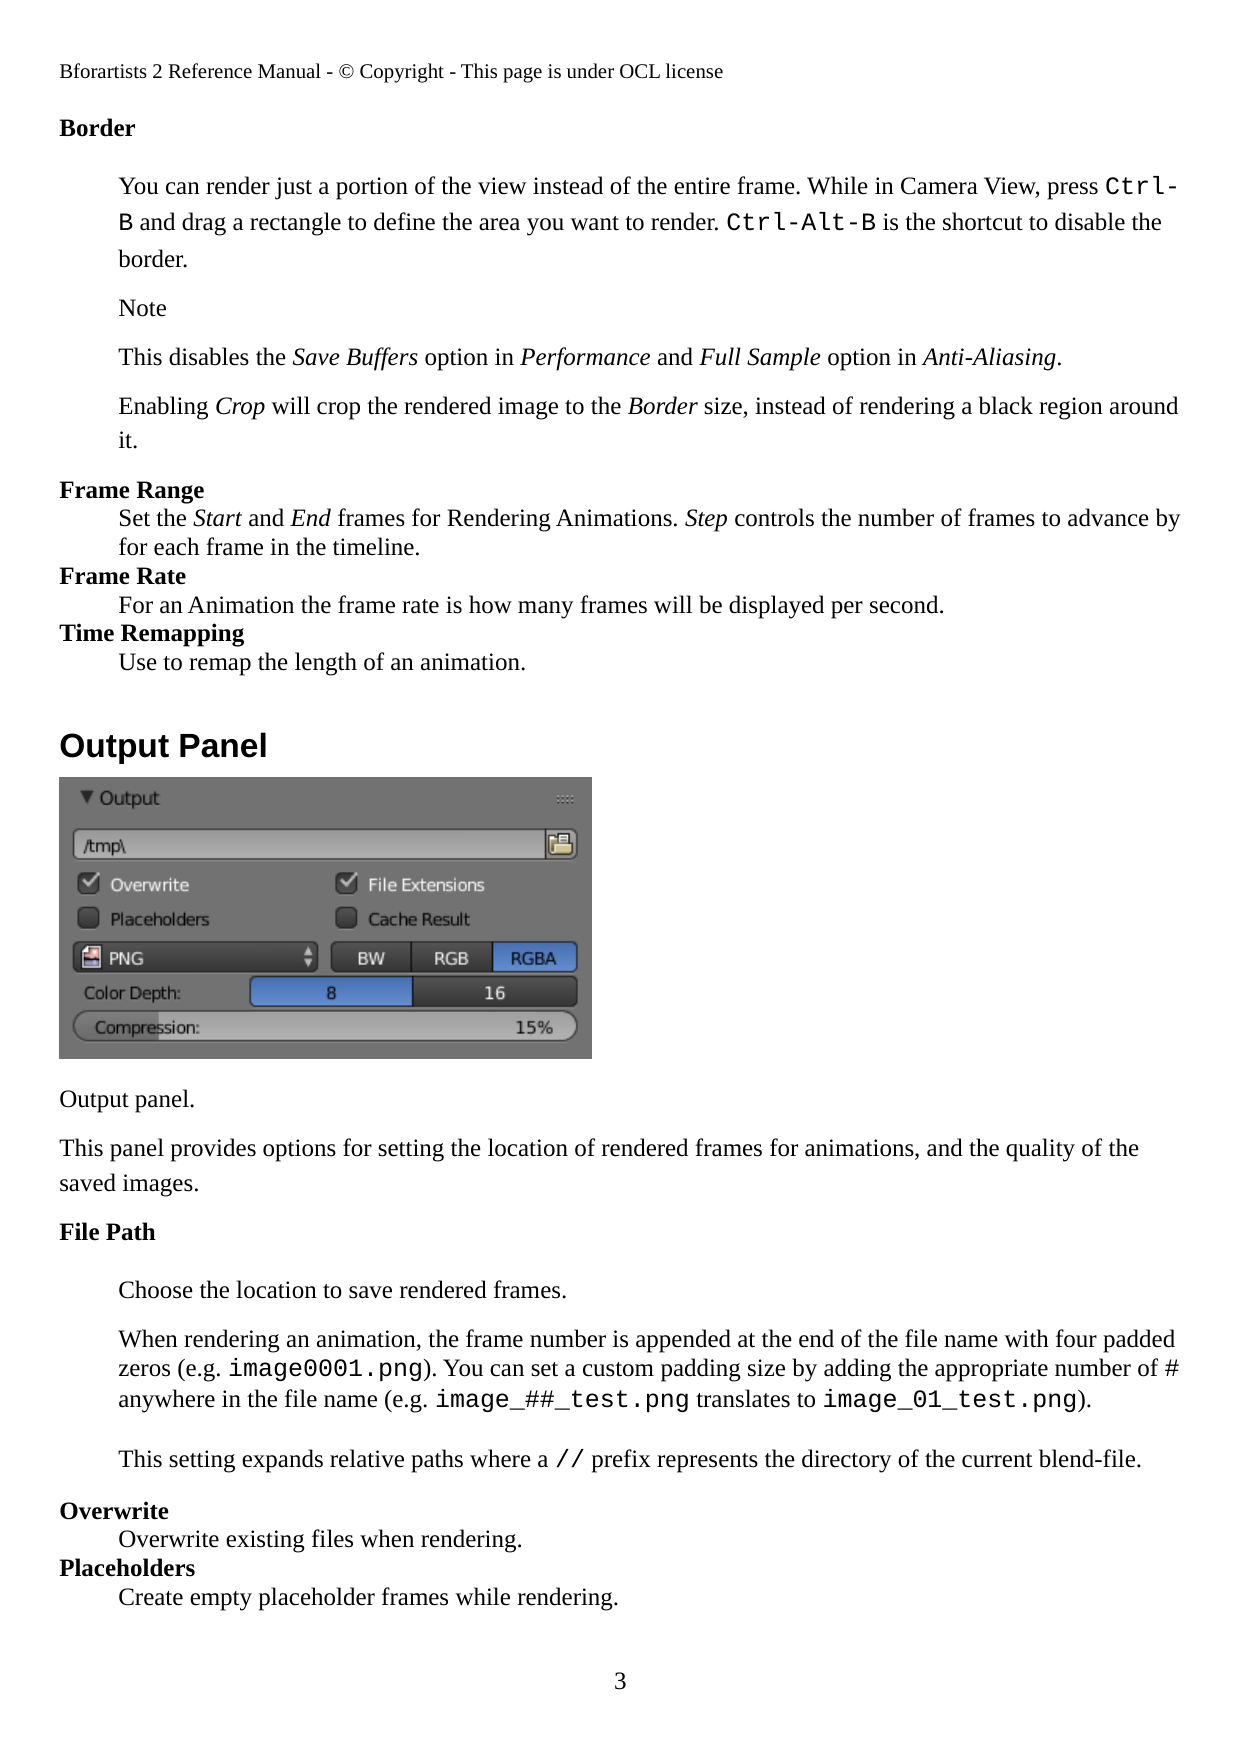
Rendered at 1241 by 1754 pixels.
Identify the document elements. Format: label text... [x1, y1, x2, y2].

text Choose the location to save rendered frames. [118, 1275, 1181, 1304]
subtitle Border [59, 113, 1181, 141]
picture [59, 777, 592, 1059]
list When rendering an animation, the frame number is appended at the end of the file name with four padded zeros (e.g. image0001.png). You can set a custom padding size by adding the appropriate number of # anywhere in the file name (e.g. image_##_test.png translates to image_01_test.png). [118, 1324, 1181, 1415]
text Output panel. [59, 1084, 1181, 1113]
subtitle File Path [59, 1217, 1181, 1246]
subtitle Placeholders [59, 1553, 1181, 1582]
subtitle Time Remapping [59, 618, 1181, 647]
text This setting expands relative paths where a // prefix represents the directory of the current blend-file. [118, 1444, 1181, 1475]
subtitle Output Panel [59, 726, 1181, 765]
subtitle Frame Rate [59, 561, 1181, 590]
list Set the Start and End frames for Rendering Animations. Step controls the number of frames to advance by for each frame in the timeline. [118, 503, 1181, 561]
list Create empty placeholder frames while rendering. [118, 1582, 1181, 1611]
list For an Animation the frame rate is how many frames will be displayed per second. [118, 590, 1181, 618]
text This disables the Save Buffers option in Performance and Full Sample option in Anti-Aliasing. [118, 342, 1181, 371]
text You can render just a portion of the view instead of the entire frame. While in Camera View, press Ctrl-B and drag a rectangle to define the area you want to render. Ctrl-Alt-B is the shortcut to disable the border. [118, 171, 1181, 273]
text Enabling Crop will crop the rendered image to the Border size, instead of rendering a black region around it. [118, 391, 1181, 454]
subtitle Overwrite [59, 1496, 1181, 1524]
text Note [118, 293, 1181, 322]
subtitle Frame Range [59, 475, 1181, 503]
list Use to remap the length of an animation. [118, 647, 1181, 676]
text This panel provides options for setting the location of rendered frames for animations, and the quality of the saved images. [59, 1133, 1181, 1197]
list Overwrite existing files when rendering. [118, 1524, 1181, 1553]
